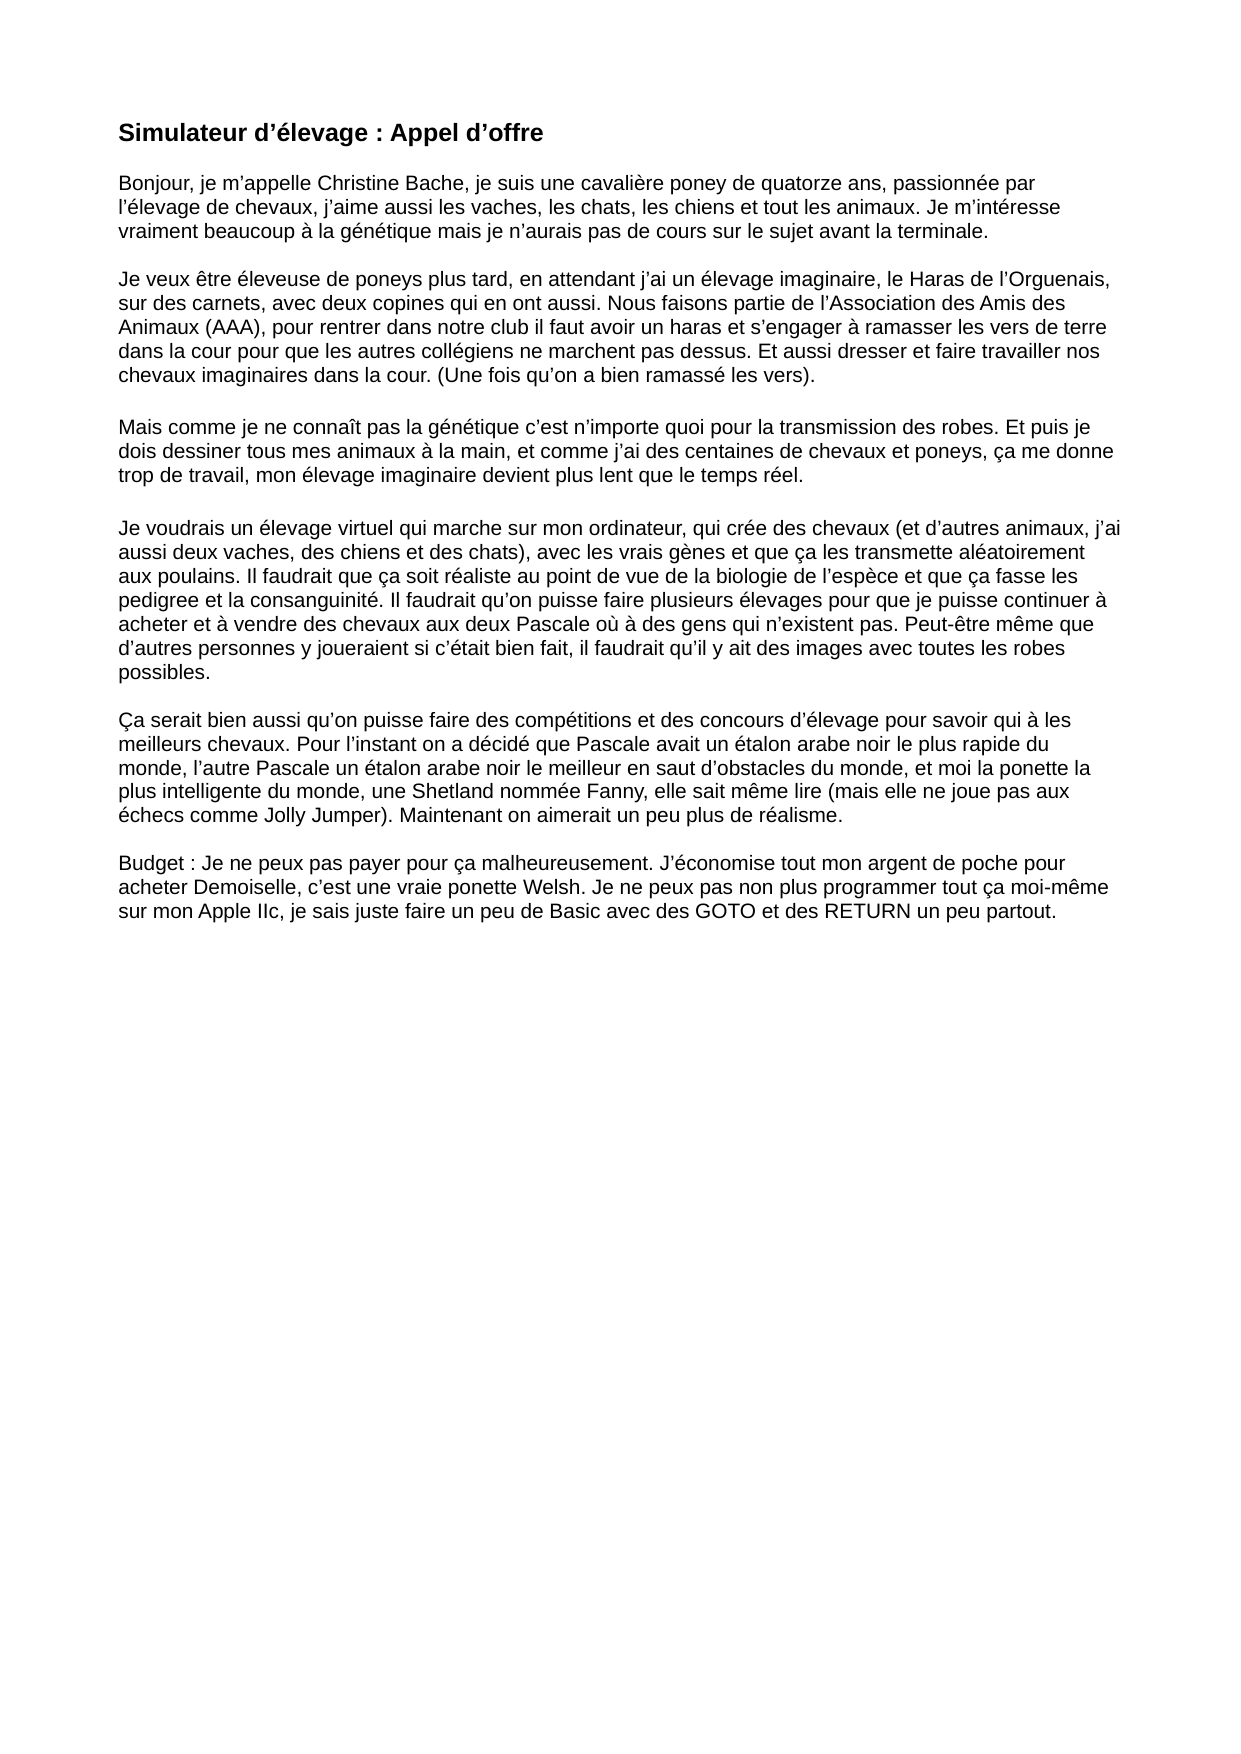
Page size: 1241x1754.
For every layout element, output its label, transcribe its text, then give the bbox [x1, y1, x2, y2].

text Je voudrais un élevage virtuel qui marche sur mon ordinateur, qui crée des chevaux (et d’autres animaux, j’ai aussi deux vaches, des chiens et des chats), avec les vrais gènes et que ça les transmette aléatoirement aux poulains. Il faudrait que ça soit réaliste au point de vue de la biologie de l’espèce et que ça fasse les pedigree et la consanguinité. Il faudrait qu’on puisse faire plusieurs élevages pour que je puisse continuer à acheter et à vendre des chevaux aux deux Pascale où à des gens qui n’existent pas. Peut-être même que d’autres personnes y joueraient si c’était bien fait, il faudrait qu’il y ait des images avec toutes les robes possibles. [118, 516, 1122, 683]
text Budget : Je ne peux pas payer pour ça malheureusement. J’économise tout mon argent de poche pour acheter Demoiselle, c’est une vraie ponette Welsh. Je ne peux pas non plus programmer tout ça moi-même sur mon Apple IIc, je sais juste faire un peu de Basic avec des GOTO et des RETURN un peu partout. [118, 851, 1122, 923]
text Simulateur d’élevage : Appel d’offre [118, 118, 1122, 147]
text Mais comme je ne connaît pas la génétique c’est n’importe quoi pour la transmission des robes. Et puis je dois dessiner tous mes animaux à la main, et comme j’ai des centaines de chevaux et poneys, ça me donne trop de travail, mon élevage imaginaire devient plus lent que le temps réel. [118, 415, 1122, 487]
text Je veux être éleveuse de poneys plus tard, en attendant j’ai un élevage imaginaire, le Haras de l’Orguenais, sur des carnets, avec deux copines qui en ont aussi. Nous faisons partie de l’Association des Amis des Animaux (AAA), pour rentrer dans notre club il faut avoir un haras et s’engager à ramasser les vers de terre dans la cour pour que les autres collégiens ne marchent pas dessus. Et aussi dresser et faire travailler nos chevaux imaginaires dans la cour. (Une fois qu’on a bien ramassé les vers). [118, 267, 1122, 386]
text Ça serait bien aussi qu’on puisse faire des compétitions et des concours d’élevage pour savoir qui à les meilleurs chevaux. Pour l’instant on a décidé que Pascale avait un étalon arabe noir le plus rapide du monde, l’autre Pascale un étalon arabe noir le meilleur en saut d’obstacles du monde, et moi la ponette la plus intelligente du monde, une Shetland nommée Fanny, elle sait même lire (mais elle ne joue pas aux échecs comme Jolly Jumper). Maintenant on aimerait un peu plus de réalisme. [118, 707, 1122, 827]
text Bonjour, je m’appelle Christine Bache, je suis une cavalière poney de quatorze ans, passionnée par l’élevage de chevaux, j’aime aussi les vaches, les chats, les chiens et tout les animaux. Je m’intéresse vraiment beaucoup à la génétique mais je n’aurais pas de cours sur le sujet avant la terminale. [118, 171, 1122, 243]
